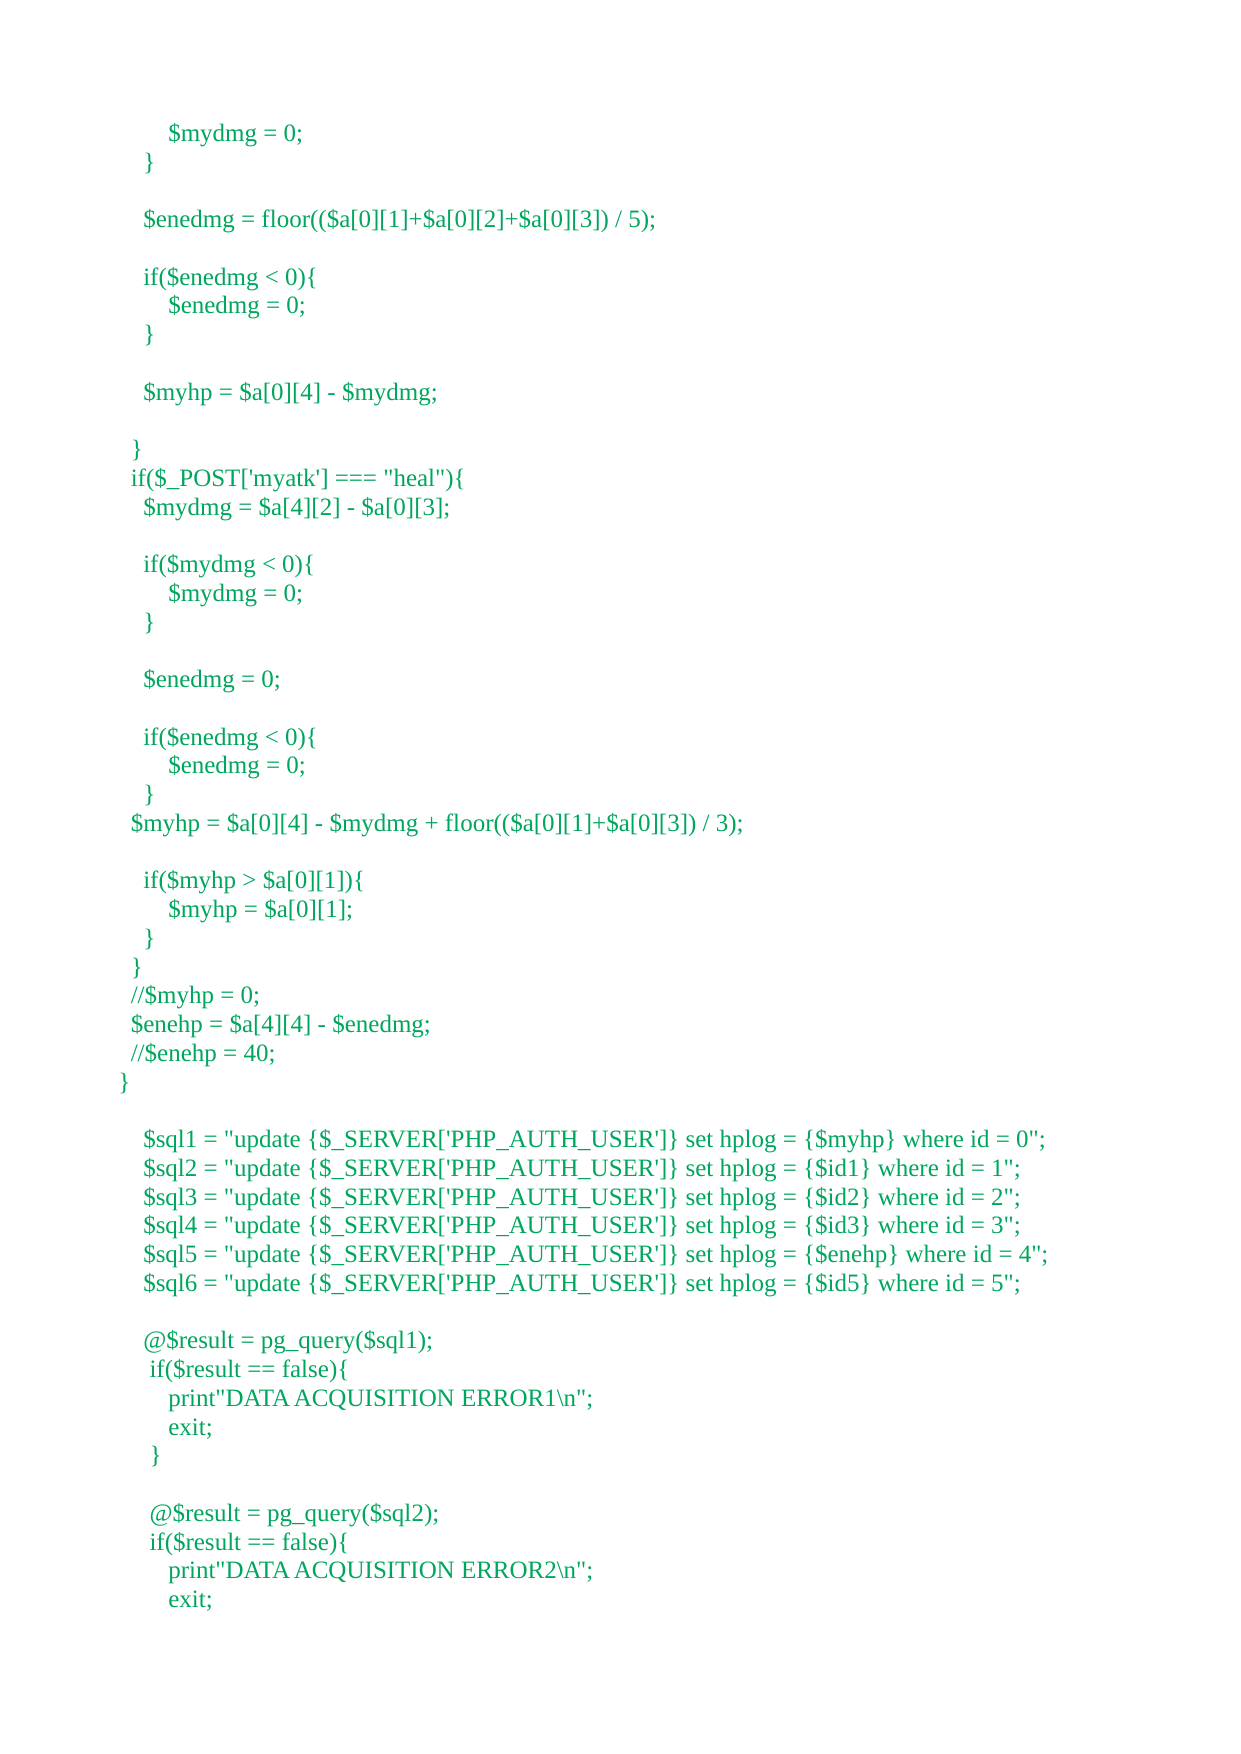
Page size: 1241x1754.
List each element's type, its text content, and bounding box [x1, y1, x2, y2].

text print"DATA ACQUISITION ERROR2\n"; [118, 1556, 1122, 1584]
text } [118, 607, 1122, 636]
text $sql5 = "update {$_SERVER['PHP_AUTH_USER']} set hplog = {$enehp} where id = 4"; [118, 1239, 1122, 1268]
text @$result = pg_query($sql1); [118, 1326, 1122, 1354]
text } [118, 923, 1122, 952]
text $sql4 = "update {$_SERVER['PHP_AUTH_USER']} set hplog = {$id3} where id = 3"; [118, 1211, 1122, 1239]
text //$myhp = 0; [118, 981, 1122, 1009]
text $sql1 = "update {$_SERVER['PHP_AUTH_USER']} set hplog = {$myhp} where id = 0"; [118, 1124, 1122, 1153]
text if($_POST['myatk'] === "heal"){ [118, 463, 1122, 492]
text } [118, 779, 1122, 808]
text $sql6 = "update {$_SERVER['PHP_AUTH_USER']} set hplog = {$id5} where id = 5"; [118, 1268, 1122, 1297]
text if($enedmg < 0){ [118, 262, 1122, 291]
text } [118, 1441, 1122, 1469]
text @$result = pg_query($sql2); [118, 1498, 1122, 1527]
text $sql2 = "update {$_SERVER['PHP_AUTH_USER']} set hplog = {$id1} where id = 1"; [118, 1153, 1122, 1182]
text if($myhp > $a[0][1]){ [118, 866, 1122, 894]
text if($result == false){ [118, 1527, 1122, 1556]
text exit; [118, 1584, 1122, 1613]
text $mydmg = $a[4][2] - $a[0][3]; [118, 492, 1122, 521]
text if($enedmg < 0){ [118, 722, 1122, 751]
text $enedmg = 0; [118, 751, 1122, 779]
text } [118, 1067, 1122, 1096]
text $mydmg = 0; [118, 118, 1122, 147]
text //$enehp = 40; [118, 1038, 1122, 1067]
text $mydmg = 0; [118, 578, 1122, 607]
text $enedmg = 0; [118, 664, 1122, 693]
text } [118, 147, 1122, 176]
text $enedmg = floor(($a[0][1]+$a[0][2]+$a[0][3]) / 5); [118, 204, 1122, 233]
text if($mydmg < 0){ [118, 549, 1122, 578]
text exit; [118, 1412, 1122, 1441]
text if($result == false){ [118, 1354, 1122, 1383]
text $enehp = $a[4][4] - $enedmg; [118, 1009, 1122, 1038]
text $enedmg = 0; [118, 291, 1122, 319]
text $myhp = $a[0][4] - $mydmg + floor(($a[0][1]+$a[0][3]) / 3); [118, 808, 1122, 837]
text print"DATA ACQUISITION ERROR1\n"; [118, 1383, 1122, 1412]
text } [118, 952, 1122, 981]
text $myhp = $a[0][1]; [118, 894, 1122, 923]
text } [118, 319, 1122, 348]
text $sql3 = "update {$_SERVER['PHP_AUTH_USER']} set hplog = {$id2} where id = 2"; [118, 1182, 1122, 1211]
text } [118, 434, 1122, 463]
text $myhp = $a[0][4] - $mydmg; [118, 377, 1122, 406]
